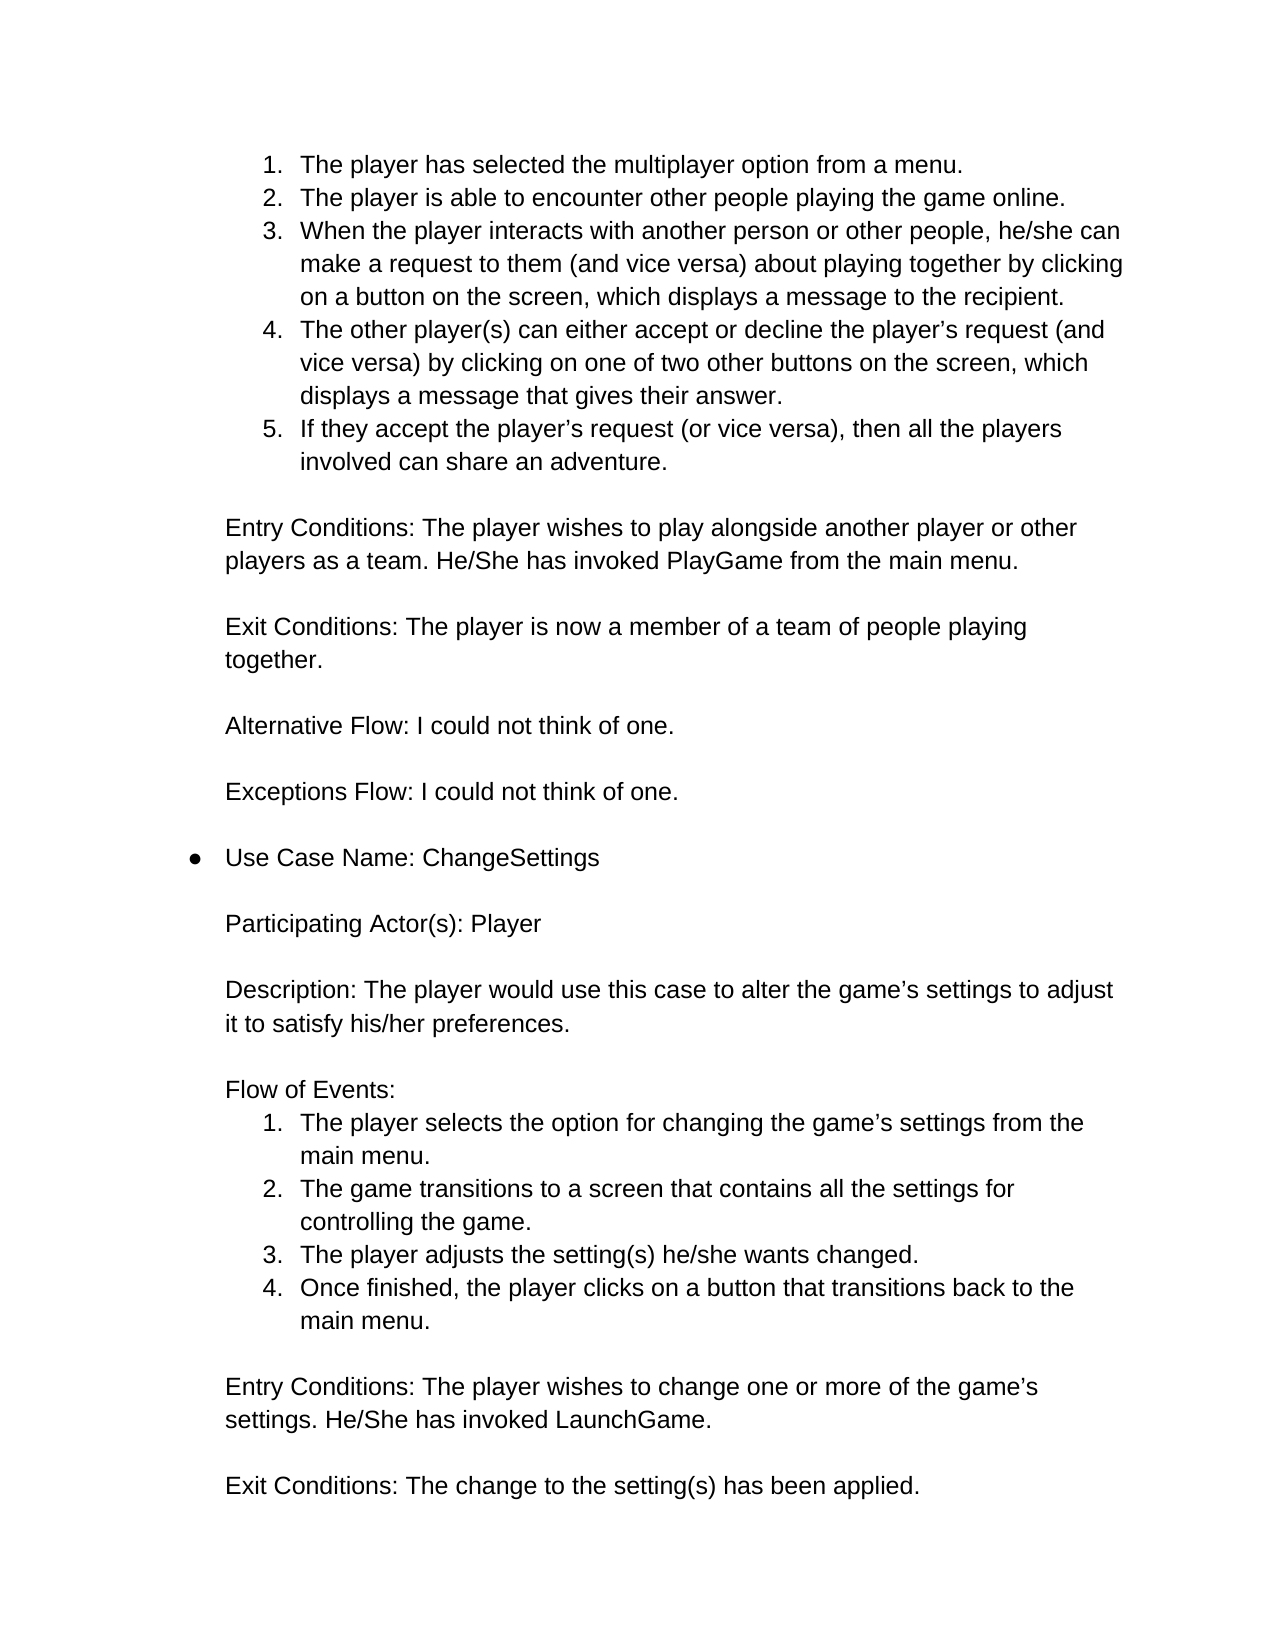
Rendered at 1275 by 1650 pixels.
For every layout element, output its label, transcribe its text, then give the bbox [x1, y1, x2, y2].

text Exit Conditions: The change to the setting(s) has been applied. [225, 1471, 1125, 1499]
list The other player(s) can either accept or decline the player’s request (and vice versa) by clicking on one of two other buttons on the screen, which displays a message that gives their answer. [262, 315, 1125, 410]
text Alternative Flow: I could not think of one. [225, 711, 1125, 740]
text Participating Actor(s): Player [225, 909, 1125, 938]
list The player selects the option for changing the game’s settings from the main menu. [262, 1108, 1125, 1169]
text Exceptions Flow: I could not think of one. [225, 777, 1125, 806]
list If they accept the player’s request (or vice versa), then all the players involved can share an adventure. [262, 414, 1125, 476]
text Flow of Events: [225, 1074, 1125, 1103]
list When the player interacts with another person or other people, he/she can make a request to them (and vice versa) about playing together by clicking on a button on the screen, which displays a message to the recipient. [262, 216, 1125, 311]
list The player is able to encounter other people playing the game online. [262, 183, 1125, 212]
list The game transitions to a screen that contains all the settings for controlling the game. [262, 1174, 1125, 1235]
text Entry Conditions: The player wishes to change one or more of the game’s settings. He/She has invoked LaunchGame. [225, 1372, 1125, 1433]
list Use Case Name: ChangeSettings [187, 843, 1125, 872]
text Description: The player would use this case to alter the game’s settings to adjust it to satisfy his/her preferences. [225, 976, 1125, 1037]
text Entry Conditions: The player wishes to play alongside another player or other players as a team. He/She has invoked PlayGame from the main menu. [225, 513, 1125, 575]
list The player adjusts the setting(s) he/she wants changed. [262, 1240, 1125, 1268]
list Once finished, the player clicks on a button that transitions back to the main menu. [262, 1273, 1125, 1334]
list The player has selected the multiplayer option from a menu. [262, 150, 1125, 179]
text Exit Conditions: The player is now a member of a team of people playing together. [225, 612, 1125, 674]
